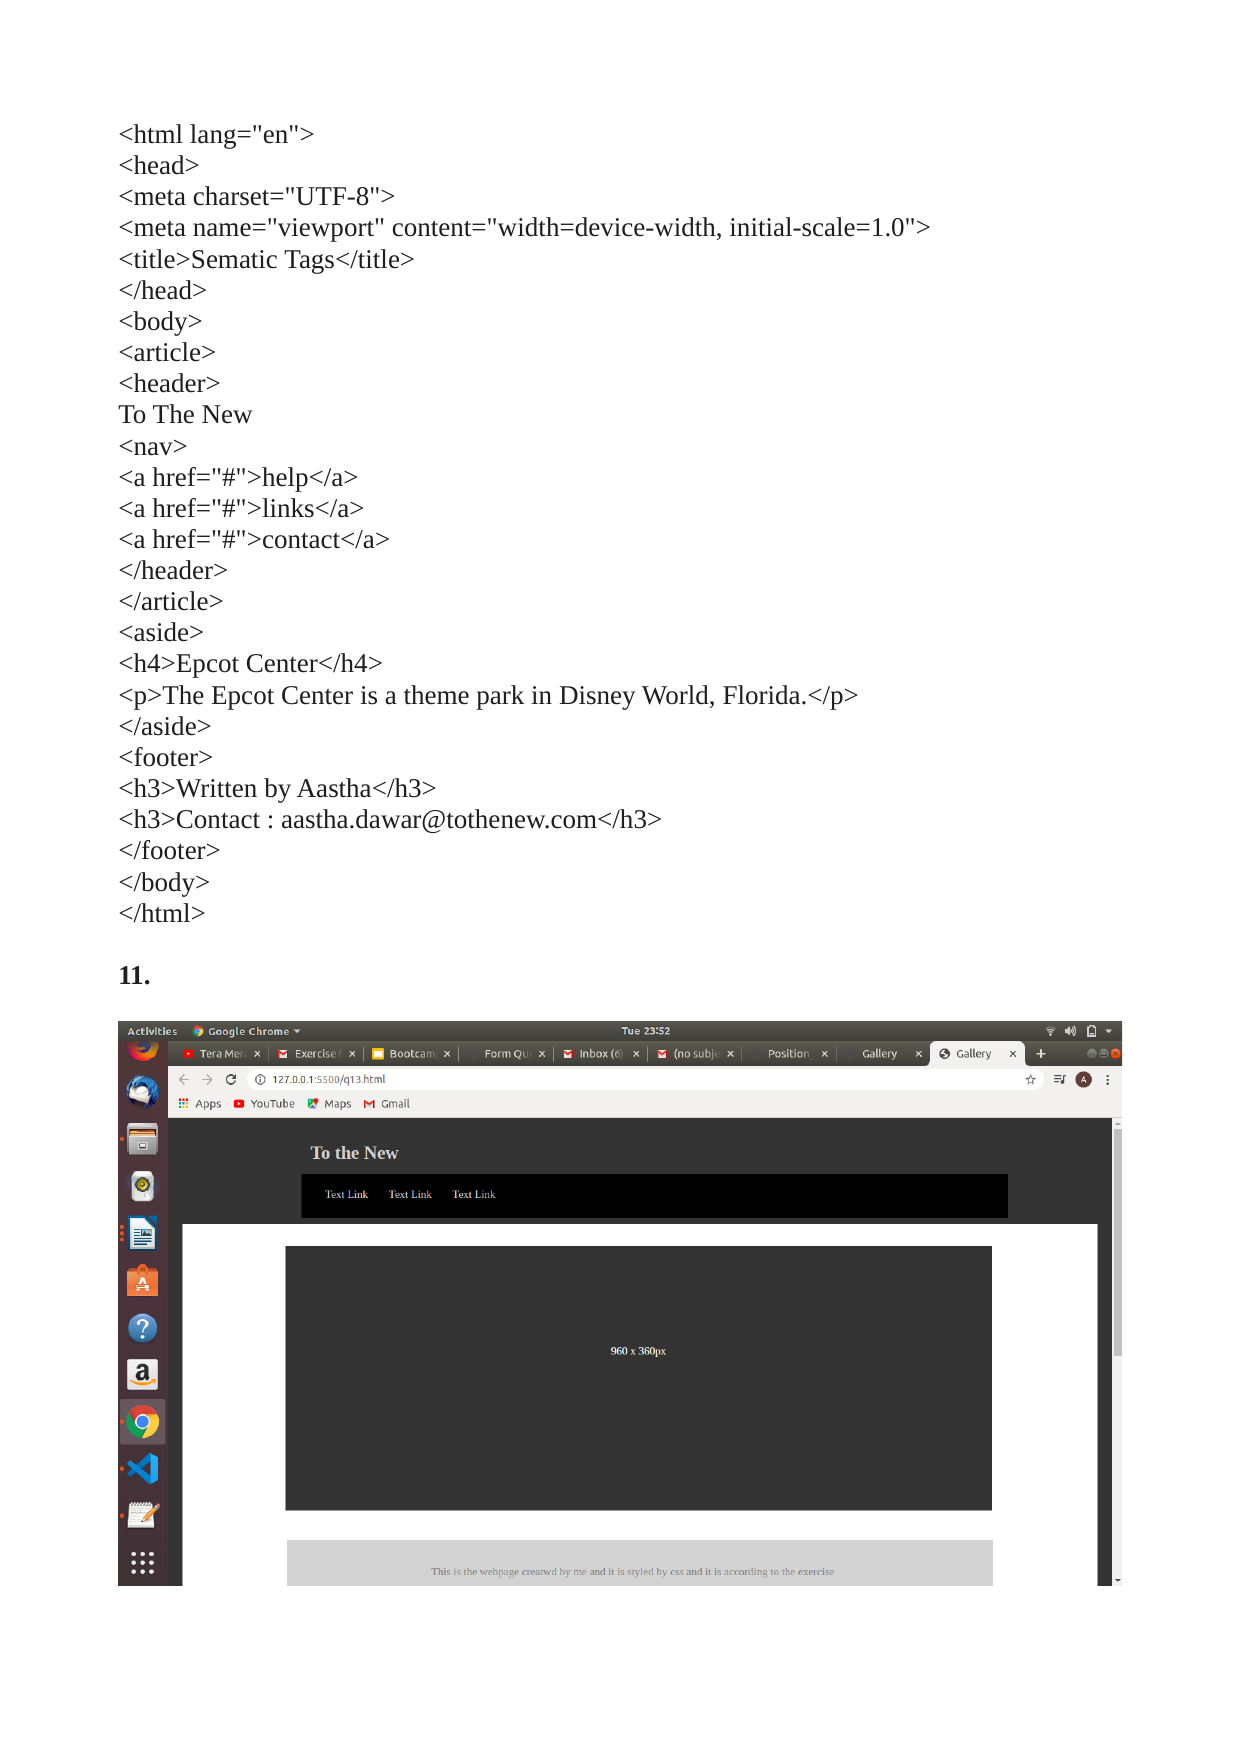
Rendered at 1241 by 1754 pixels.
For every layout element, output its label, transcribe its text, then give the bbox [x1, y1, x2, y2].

text To The New [118, 398, 1122, 429]
text <h4>Epcot Center</h4> [118, 648, 1122, 679]
text <a href="#">links</a> [118, 492, 1122, 523]
text <head> [118, 149, 1122, 180]
text </article> [118, 585, 1122, 616]
text <body> [118, 305, 1122, 336]
text </body> [118, 866, 1122, 897]
text </footer> [118, 834, 1122, 866]
text <h3>Written by Aastha</h3> [118, 772, 1122, 803]
text <header> [118, 367, 1122, 398]
text <nav> [118, 429, 1122, 461]
text </aside> [118, 710, 1122, 741]
text </head> [118, 274, 1122, 305]
text <a href="#">help</a> [118, 461, 1122, 492]
text <title>Sematic Tags</title> [118, 243, 1122, 274]
text <meta name="viewport" content="width=device-width, initial-scale=1.0"> [118, 212, 1122, 243]
text 11. [118, 959, 1122, 990]
text <meta charset="UTF-8"> [118, 180, 1122, 212]
text <p>The Epcot Center is a theme park in Disney World, Florida.</p> [118, 679, 1122, 710]
text <footer> [118, 741, 1122, 772]
text </header> [118, 554, 1122, 585]
text </html> [118, 897, 1122, 928]
text <a href="#">contact</a> [118, 523, 1122, 554]
picture [118, 1021, 1123, 1586]
text <aside> [118, 616, 1122, 648]
text <html lang="en"> [118, 118, 1122, 149]
text <h3>Contact : aastha.dawar@tothenew.com</h3> [118, 803, 1122, 834]
text <article> [118, 336, 1122, 367]
